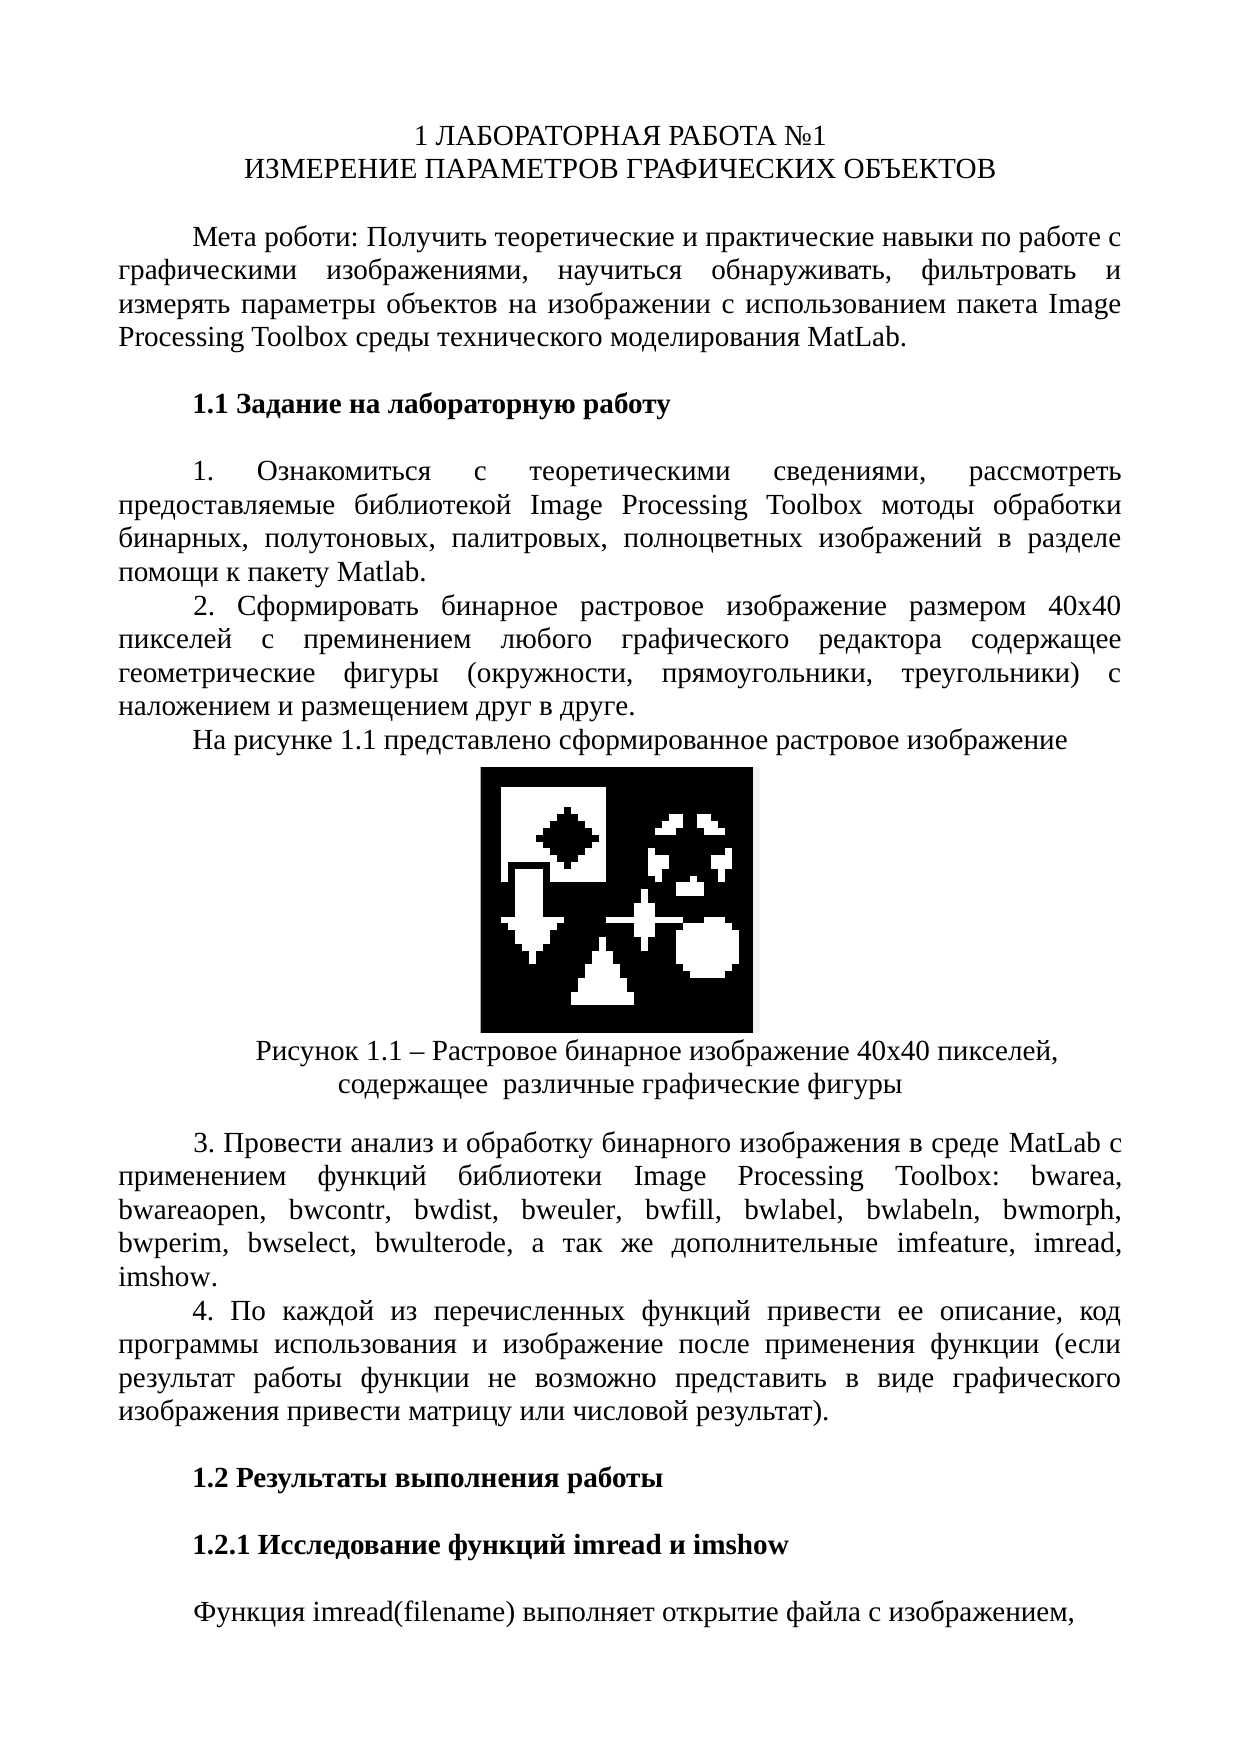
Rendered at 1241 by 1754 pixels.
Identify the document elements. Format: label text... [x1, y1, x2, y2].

text 2. Сформировать бинарное растровое изображение размером 40х40 пикселей с преминением любого графического редактора содержащее геометрические фигуры (окружности, прямоугольники, треугольники) с наложением и размещением друг в друге. [118, 588, 1122, 722]
text На рисунке 1.1 представлено сформированное растровое изображение [118, 722, 1122, 755]
text 3. Провести анализ и обработку бинарного изображения в среде MatLab с применением функций библиотеки Image Processing Toolbox: bwarea, bwareaopen, bwcontr, bwdist, bweuler, bwfill, bwlabel, bwlabeln, bwmorph, bwperim, bwselect, bwulterode, а так же дополнительные imfeature, imread, imshow. [118, 1125, 1122, 1293]
text Мета роботи: Получить теоретические и практические навыки по работе с графическими изображениями, научиться обнаруживать, фильтровать и измерять параметры объектов на изображении с использованием пакета Image Processing Toolbox среды технического моделирования MatLab. [118, 219, 1122, 353]
text 1.2.1 Исследование функций imread и imshow [118, 1527, 1122, 1561]
picture [480, 767, 760, 1033]
text Рисунок 1.1 – Растровое бинарное изображение 40x40 пикселей, содержащее различные графические фигуры [118, 780, 1122, 1100]
text 1.2 Результаты выполнения работы [118, 1460, 1122, 1494]
text 1. Ознакомиться с теоретическими сведениями, рассмотреть предоставляемые библиотекой Image Processing Toolbox мотоды обработки бинарных, полутоновых, палитровых, полноцветных изображений в разделе помощи к пакету Matlab. [118, 453, 1122, 588]
text ИЗМЕРЕНИЕ ПАРАМЕТРОВ ГРАФИЧЕСКИХ ОБЪЕКТОВ [118, 152, 1122, 185]
text Функция imread(filename) выполняет открытие файла с изображением, [118, 1594, 1122, 1628]
text 4. По каждой из перечисленных функций привести ее описание, код программы использования и изображение после применения функции (если результат работы функции не возможно представить в виде графического изображения привести матрицу или числовой результат). [118, 1293, 1122, 1427]
text 1.1 Задание на лабораторную работу [118, 386, 1122, 420]
text 1 ЛАБОРАТОРНАЯ РАБОТА №1 [118, 118, 1122, 152]
